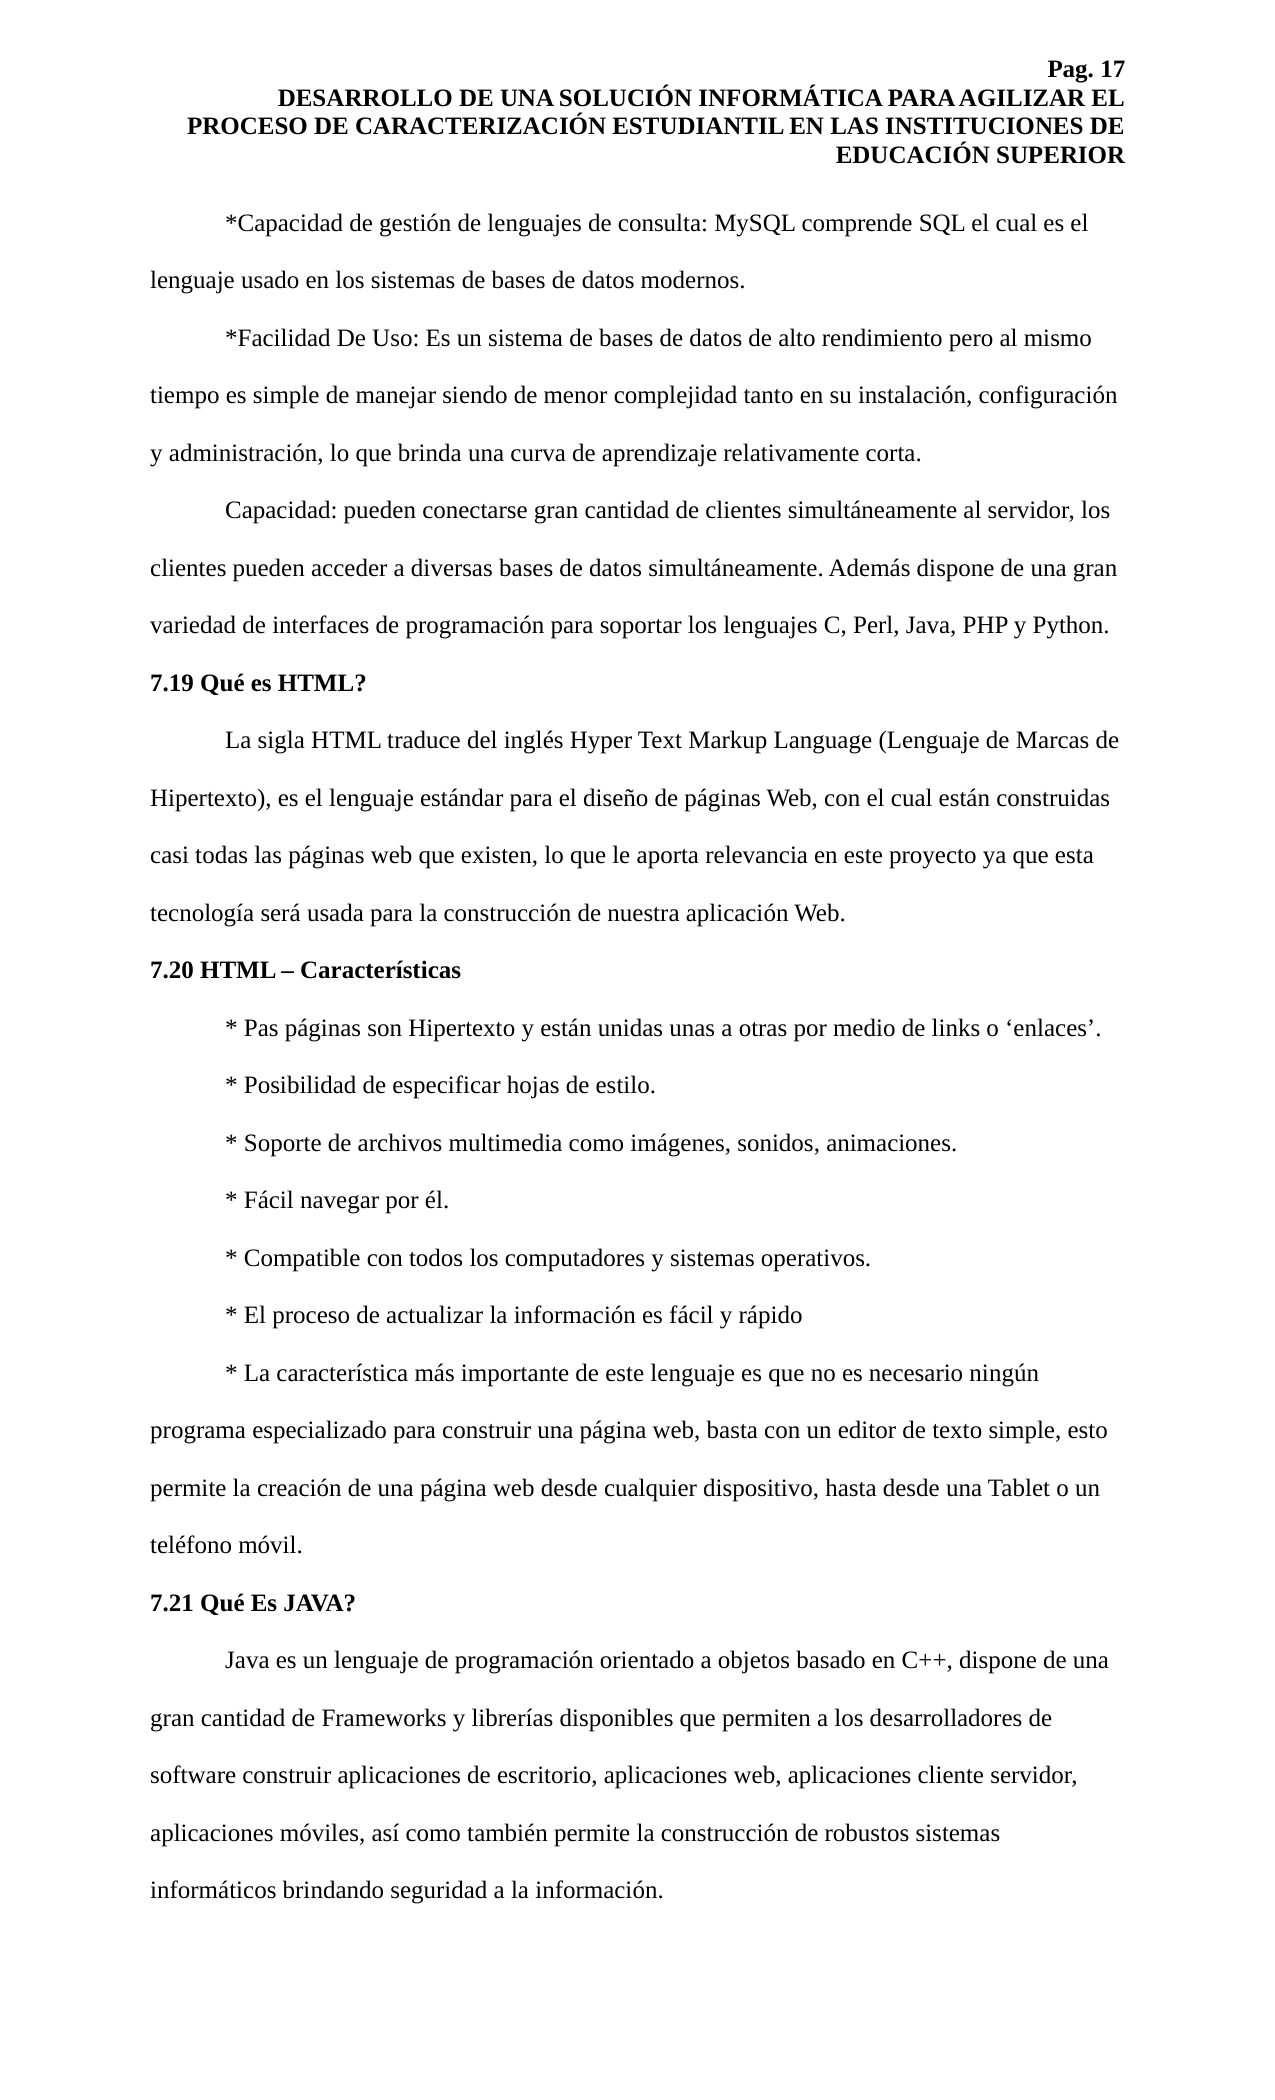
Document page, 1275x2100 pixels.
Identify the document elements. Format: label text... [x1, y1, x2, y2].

subtitle 7.19 Qué es HTML? [150, 668, 1125, 697]
text * Pas páginas son Hipertexto y están unidas unas a otras por medio de links o ‘enlaces’. [150, 1013, 1125, 1042]
subtitle 7.21 Qué Es JAVA? [150, 1588, 1125, 1617]
text *Facilidad De Uso: Es un sistema de bases de datos de alto rendimiento pero al mismo tiempo es simple de manejar siendo de menor complejidad tanto en su instalación, configuración y administración, lo que brinda una curva de aprendizaje relativamente corta. [150, 323, 1125, 467]
text Capacidad: pueden conectarse gran cantidad de clientes simultáneamente al servidor, los clientes pueden acceder a diversas bases de datos simultáneamente. Además dispone de una gran variedad de interfaces de programación para soportar los lenguajes C, Perl, Java, PHP y Python. [150, 495, 1125, 639]
text * Fácil navegar por él. [150, 1185, 1125, 1214]
text * La característica más importante de este lenguaje es que no es necesario ningún programa especializado para construir una página web, basta con un editor de texto simple, esto permite la creación de una página web desde cualquier dispositivo, hasta desde una Tablet o un teléfono móvil. [150, 1358, 1125, 1559]
text * Soporte de archivos multimedia como imágenes, sonidos, animaciones. [150, 1128, 1125, 1157]
subtitle 7.20 HTML – Características [150, 955, 1125, 984]
text *Capacidad de gestión de lenguajes de consulta: MySQL comprende SQL el cual es el lenguaje usado en los sistemas de bases de datos modernos. [150, 208, 1125, 294]
text * Posibilidad de especificar hojas de estilo. [150, 1070, 1125, 1099]
text La sigla HTML traduce del inglés Hyper Text Markup Language (Lenguaje de Marcas de Hipertexto), es el lenguaje estándar para el diseño de páginas Web, con el cual están construidas casi todas las páginas web que existen, lo que le aporta relevancia en este proyecto ya que esta tecnología será usada para la construcción de nuestra aplicación Web. [150, 725, 1125, 927]
text * El proceso de actualizar la información es fácil y rápido [150, 1300, 1125, 1329]
text * Compatible con todos los computadores y sistemas operativos. [150, 1243, 1125, 1272]
text Java es un lenguaje de programación orientado a objetos basado en C++, dispone de una gran cantidad de Frameworks y librerías disponibles que permiten a los desarrolladores de software construir aplicaciones de escritorio, aplicaciones web, aplicaciones cliente servidor, aplicaciones móviles, así como también permite la construcción de robustos sistemas informáticos brindando seguridad a la información. [150, 1645, 1125, 1904]
